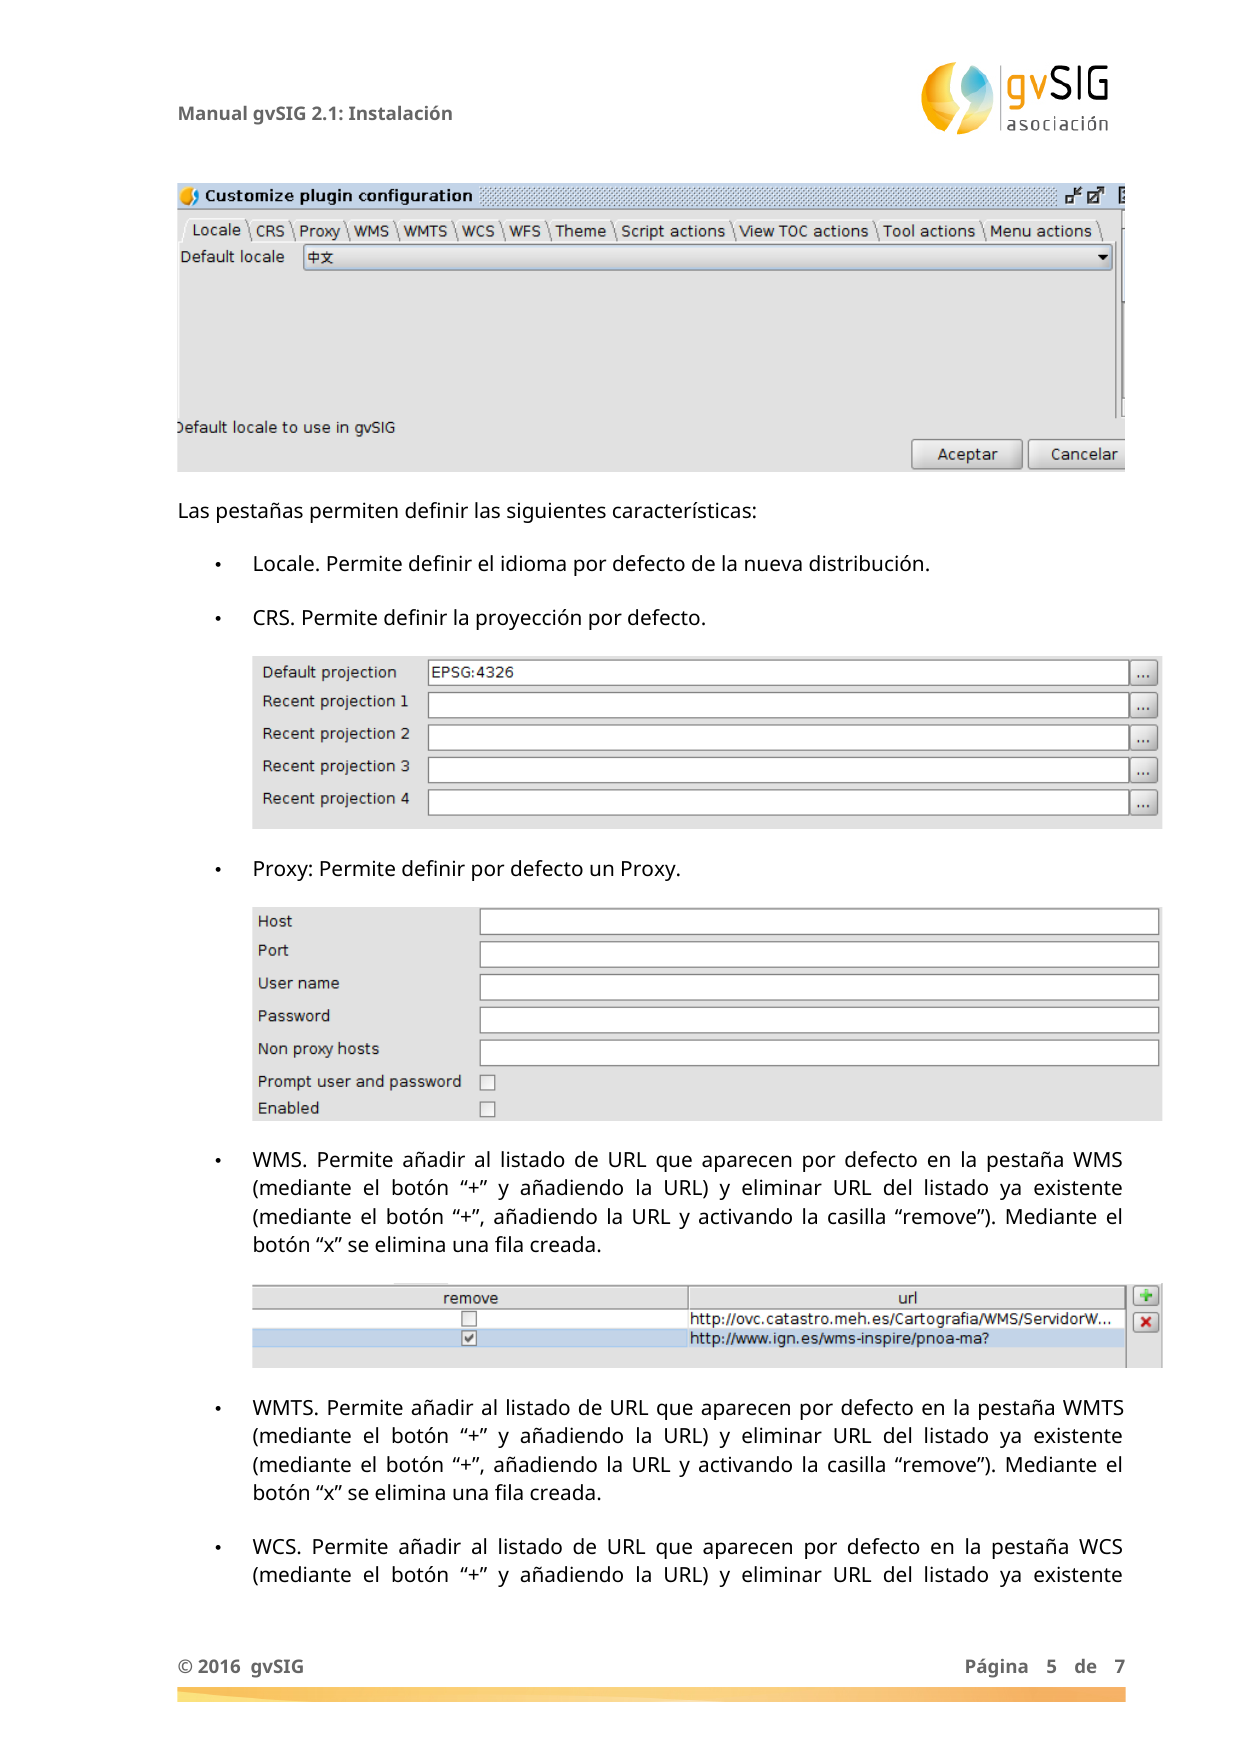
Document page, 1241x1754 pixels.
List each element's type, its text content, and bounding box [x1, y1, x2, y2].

picture [177, 183, 1125, 472]
list Proxy: Permite definir por defecto un Proxy. [215, 854, 1125, 882]
picture [177, 1687, 1126, 1702]
list CRS. Permite definir la proyección por defecto. [215, 603, 1125, 631]
text Las pestañas permiten definir las siguientes características: [177, 496, 1125, 524]
list WCS. Permite añadir al listado de URL que aparecen por defecto en la pestaña WCS (mediante el botón “+” y añadiendo la URL) y eliminar URL del listado ya existente [215, 1532, 1125, 1589]
picture [902, 47, 1122, 148]
picture [252, 656, 1163, 829]
picture [252, 1283, 1163, 1368]
list WMTS. Permite añadir al listado de URL que aparecen por defecto en la pestaña WMTS (mediante el botón “+” y añadiendo la URL) y eliminar URL del listado ya existente (mediante el botón “+”, añadiendo la URL y activando la casilla “remove”). Mediante el botón “x” se elimina una fila creada. [215, 1393, 1125, 1507]
picture [252, 907, 1163, 1121]
list WMS. Permite añadir al listado de URL que aparecen por defecto en la pestaña WMS (mediante el botón “+” y añadiendo la URL) y eliminar URL del listado ya existente (mediante el botón “+”, añadiendo la URL y activando la casilla “remove”). Mediante el botón “x” se elimina una fila creada. [215, 1145, 1125, 1259]
list Locale. Permite definir el idioma por defecto de la nueva distribución. [215, 549, 1125, 578]
